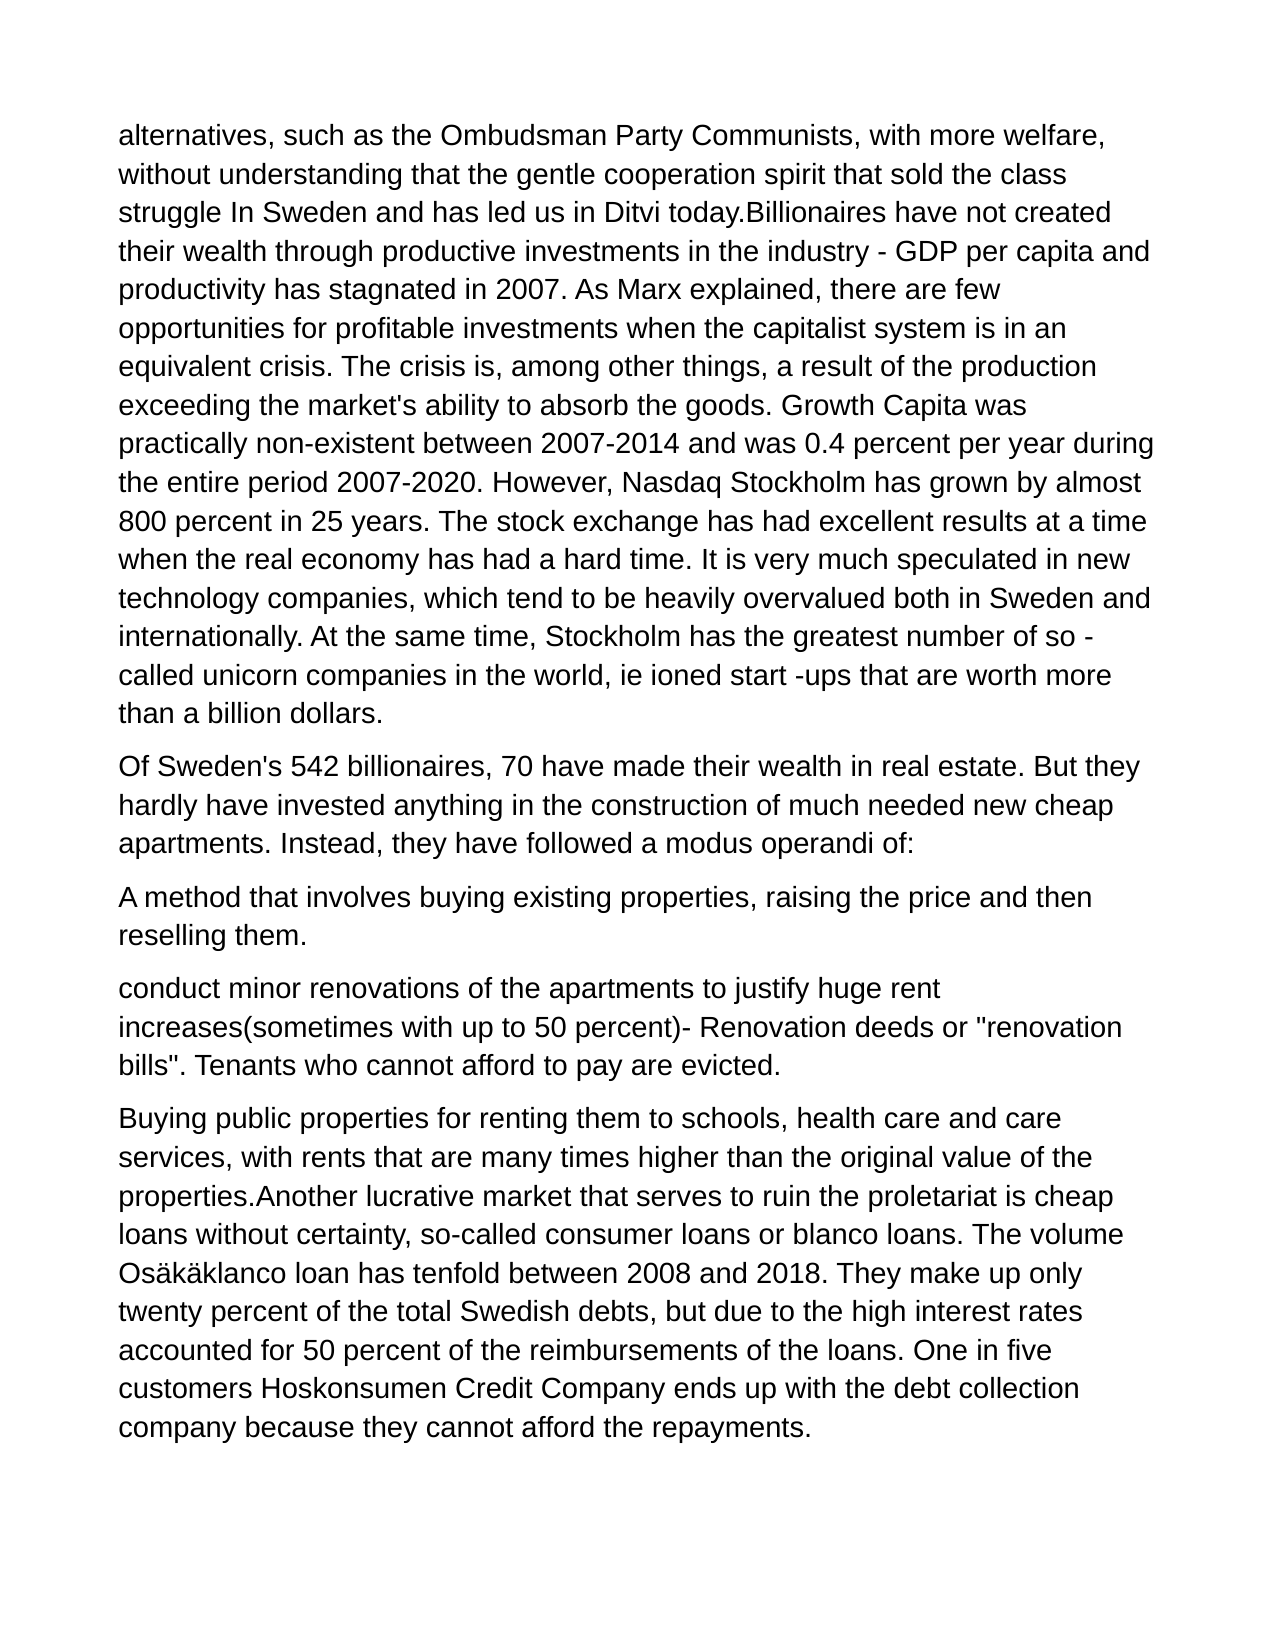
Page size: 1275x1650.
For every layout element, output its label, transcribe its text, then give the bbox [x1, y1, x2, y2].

text conduct minor renovations of the apartments to justify huge rent increases(sometimes with up to 50 percent)- Renovation deeds or "renovation bills". Tenants who cannot afford to pay are evicted. [118, 971, 1157, 1082]
text Buying public properties for renting them to schools, health care and care services, with rents that are many times higher than the original value of the properties.Another lucrative market that serves to ruin the proletariat is cheap loans without certainty, so-called consumer loans or blanco loans. The volume Osäkäklanco loan has tenfold between 2008 and 2018. They make up only twenty percent of the total Swedish debts, but due to the high interest rates accounted for 50 percent of the reimbursements of the loans. One in five customers Hoskonsumen Credit Company ends up with the debt collection company because they cannot afford the repayments. [118, 1101, 1157, 1443]
text Of Sweden's 542 billionaires, 70 have made their wealth in real estate. But they hardly have invested anything in the construction of much needed new cheap apartments. Instead, they have followed a modus operandi of: [118, 749, 1157, 860]
text alternatives, such as the Ombudsman Party Communists, with more welfare, without understanding that the gentle cooperation spirit that sold the class struggle In Sweden and has led us in Ditvi today.Billionaires have not created their wealth through productive investments in the industry - GDP per capita and productivity has stagnated in 2007. As Marx explained, there are few opportunities for profitable investments when the capitalist system is in an equivalent crisis. The crisis is, among other things, a result of the production exceeding the market's ability to absorb the goods. Growth Capita was practically non-existent between 2007-2014 and was 0.4 percent per year during the entire period 2007-2020. However, Nasdaq Stockholm has grown by almost 800 percent in 25 years. The stock exchange has had excellent results at a time when the real economy has had a hard time. It is very much speculated in new technology companies, which tend to be heavily overvalued both in Sweden and internationally. At the same time, Stockholm has the greatest number of so -called unicorn companies in the world, ie ioned start -ups that are worth more than a billion dollars. [118, 118, 1157, 730]
text A method that involves buying existing properties, raising the price and then reselling them. [118, 879, 1157, 952]
